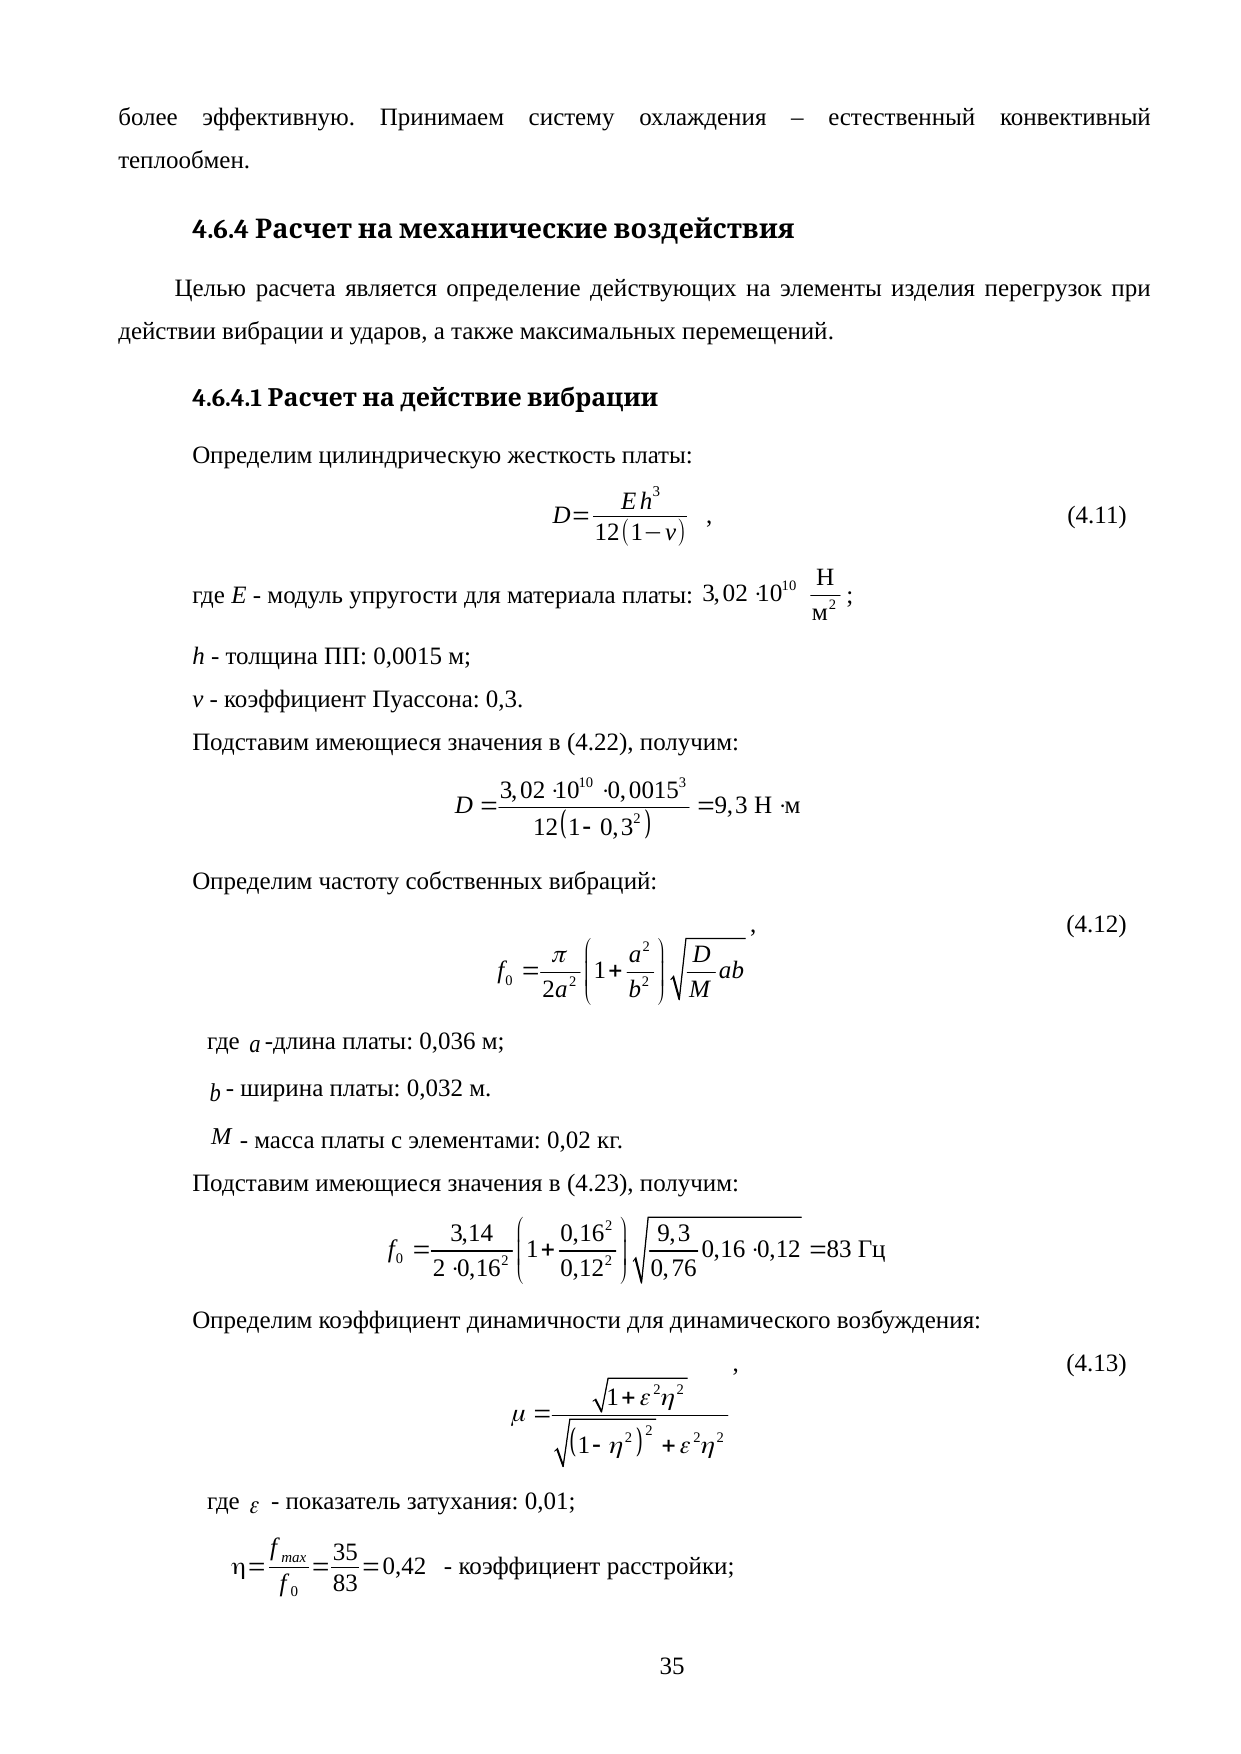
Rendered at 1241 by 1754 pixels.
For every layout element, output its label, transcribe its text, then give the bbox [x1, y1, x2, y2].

text , (4.11) [118, 483, 1152, 548]
text Определим коэффициент динамичности для динамического возбуждения: [118, 1305, 1152, 1334]
text ν - коэффициент Пуассона: 0,3. [118, 684, 1152, 713]
text Определим цилиндрическую жесткость платы: [118, 440, 1152, 468]
text Целью расчета является определение действующих на элементы изделия перегрузок при действии вибрации и ударов, а также максимальных перемещений. [118, 273, 1152, 345]
text где - показатель затухания: 0,01; [118, 1486, 1152, 1519]
text Подставим имеющиеся значения в (4.23), получим: [118, 1168, 1152, 1197]
subtitle 4.6.4 Расчет на механические воздействия [118, 214, 1152, 245]
text , (4.13) [118, 1348, 1152, 1472]
text h - толщина ПП: 0,0015 м; [118, 641, 1152, 669]
text где E - модуль упругости для материала платы: ; [118, 562, 1152, 626]
text Подставим имеющиеся значения в (4.22), получим: [118, 727, 1152, 756]
text , (4.12) [118, 909, 1152, 1012]
text - коэффициент расстройки; [118, 1534, 1152, 1600]
text - масса платы с элементами: 0,02 кг. [118, 1122, 1152, 1153]
text 4.6.4.1 Расчет на действие вибрации [118, 384, 1152, 413]
text где -длина платы: 0,036 м; [118, 1026, 1152, 1059]
text Определим частоту собственных вибраций: [118, 866, 1152, 894]
text более эффективную. Принимаем систему охлаждения – естественный конвективный теплообмен. [118, 102, 1152, 174]
text - ширина платы: 0,032 м. [118, 1073, 1152, 1108]
